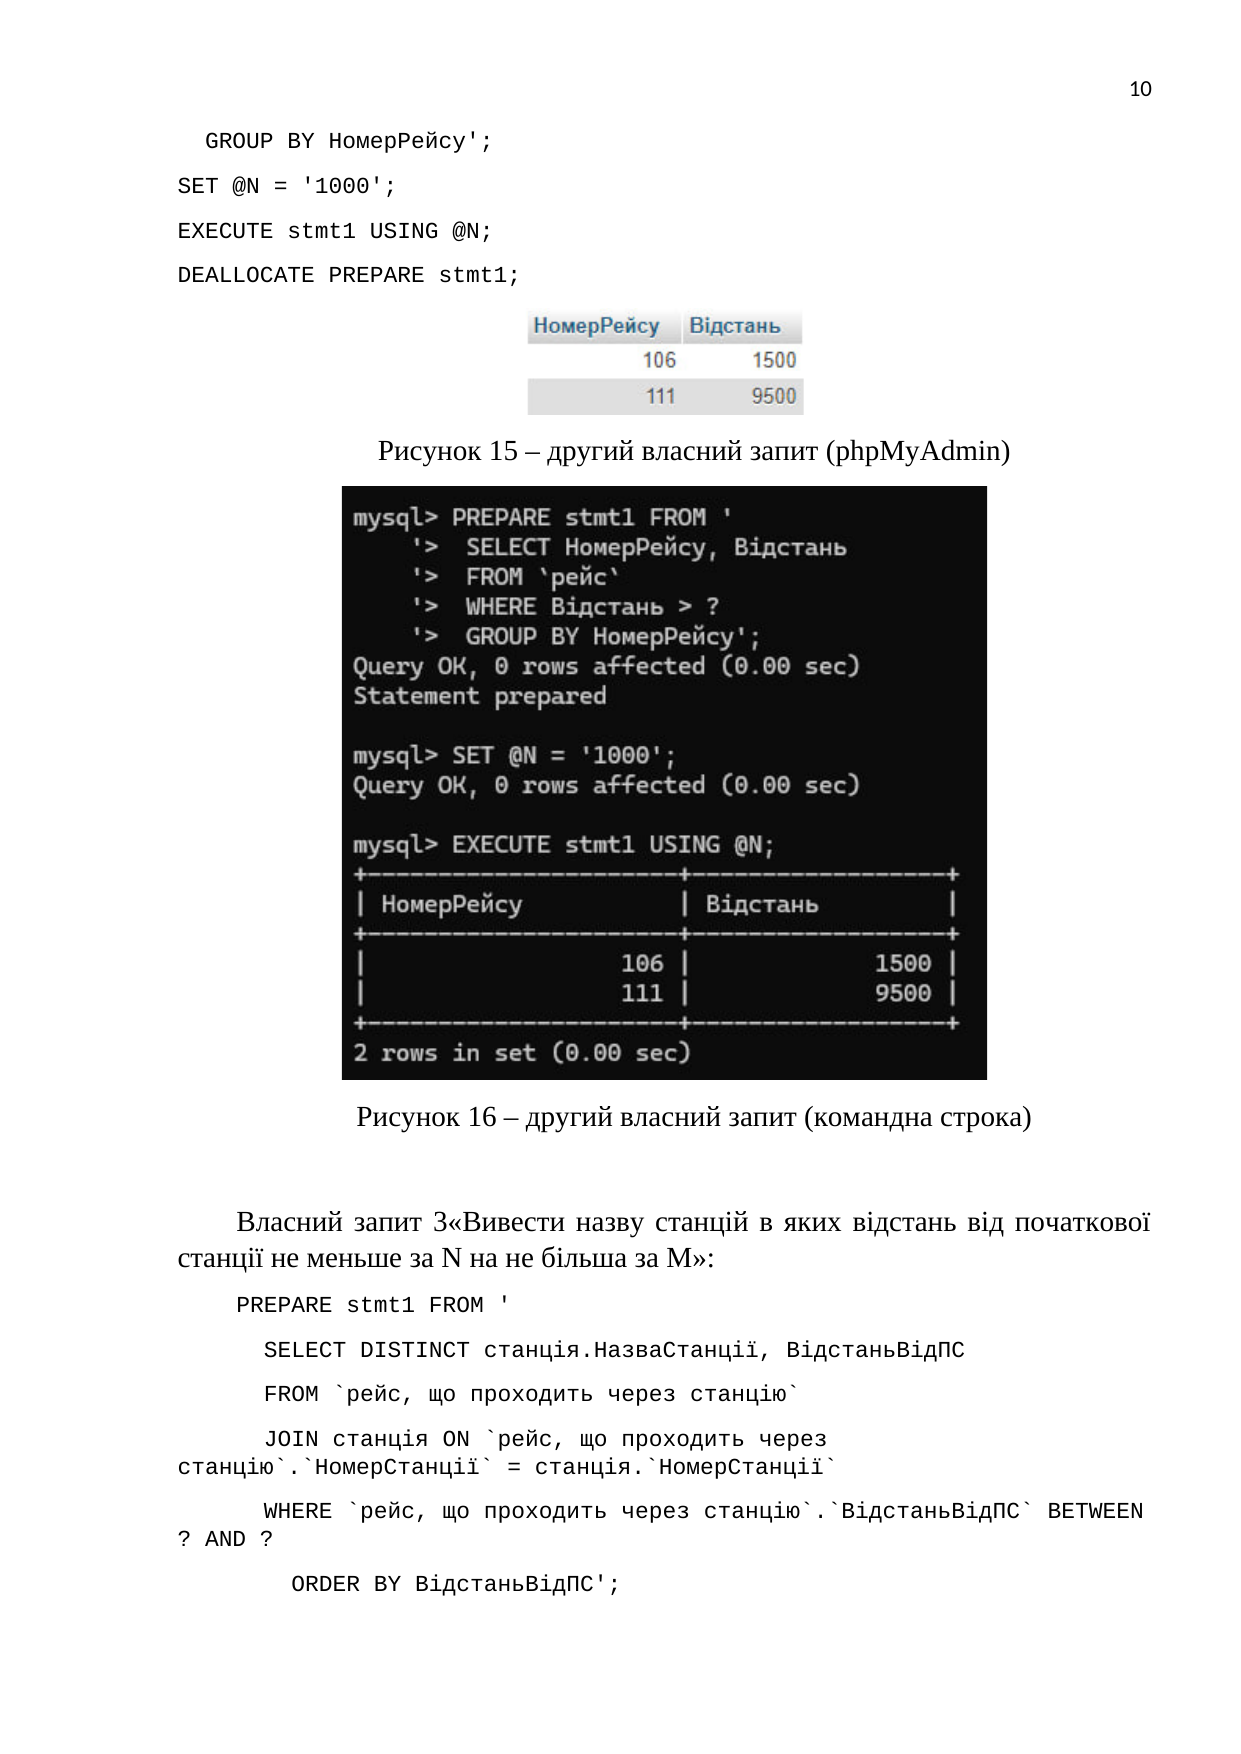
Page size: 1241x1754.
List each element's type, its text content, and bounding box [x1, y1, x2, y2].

picture [525, 308, 804, 415]
text Рисунок 16 – другий власний запит (командна строка) [177, 1099, 1152, 1132]
text Рисунок 15 – другий власний запит (phpMyAdmin) [177, 433, 1152, 467]
text JOIN станція ON `рейс, що проходить через станцію`.`НомерСтанції` = станція.`НомерСтанції` [177, 1427, 1152, 1481]
text GROUP BY НомерРейсу'; [177, 130, 1152, 156]
text FROM `рейс, що проходить через станцію` [177, 1382, 1152, 1408]
text PREPARE stmt1 FROM ' [177, 1293, 1152, 1319]
text WHERE `рейс, що проходить через станцію`.`ВідстаньВідПС` BETWEEN ? AND ? [177, 1499, 1152, 1553]
text EXECUTE stmt1 USING @N; [177, 219, 1152, 245]
text SET @N = '1000'; [177, 174, 1152, 200]
text ORDER BY ВідстаньВідПС'; [177, 1572, 1152, 1598]
picture [341, 486, 988, 1080]
text Власний запит 3«Вивести назву станцій в яких відстань від початкової станції не меньше за N на не більша за M»: [177, 1204, 1152, 1274]
text SELECT DISTINCT станція.НазваСтанції, ВідстаньВідПС [177, 1338, 1152, 1364]
text DEALLOCATE PREPARE stmt1; [177, 263, 1152, 289]
